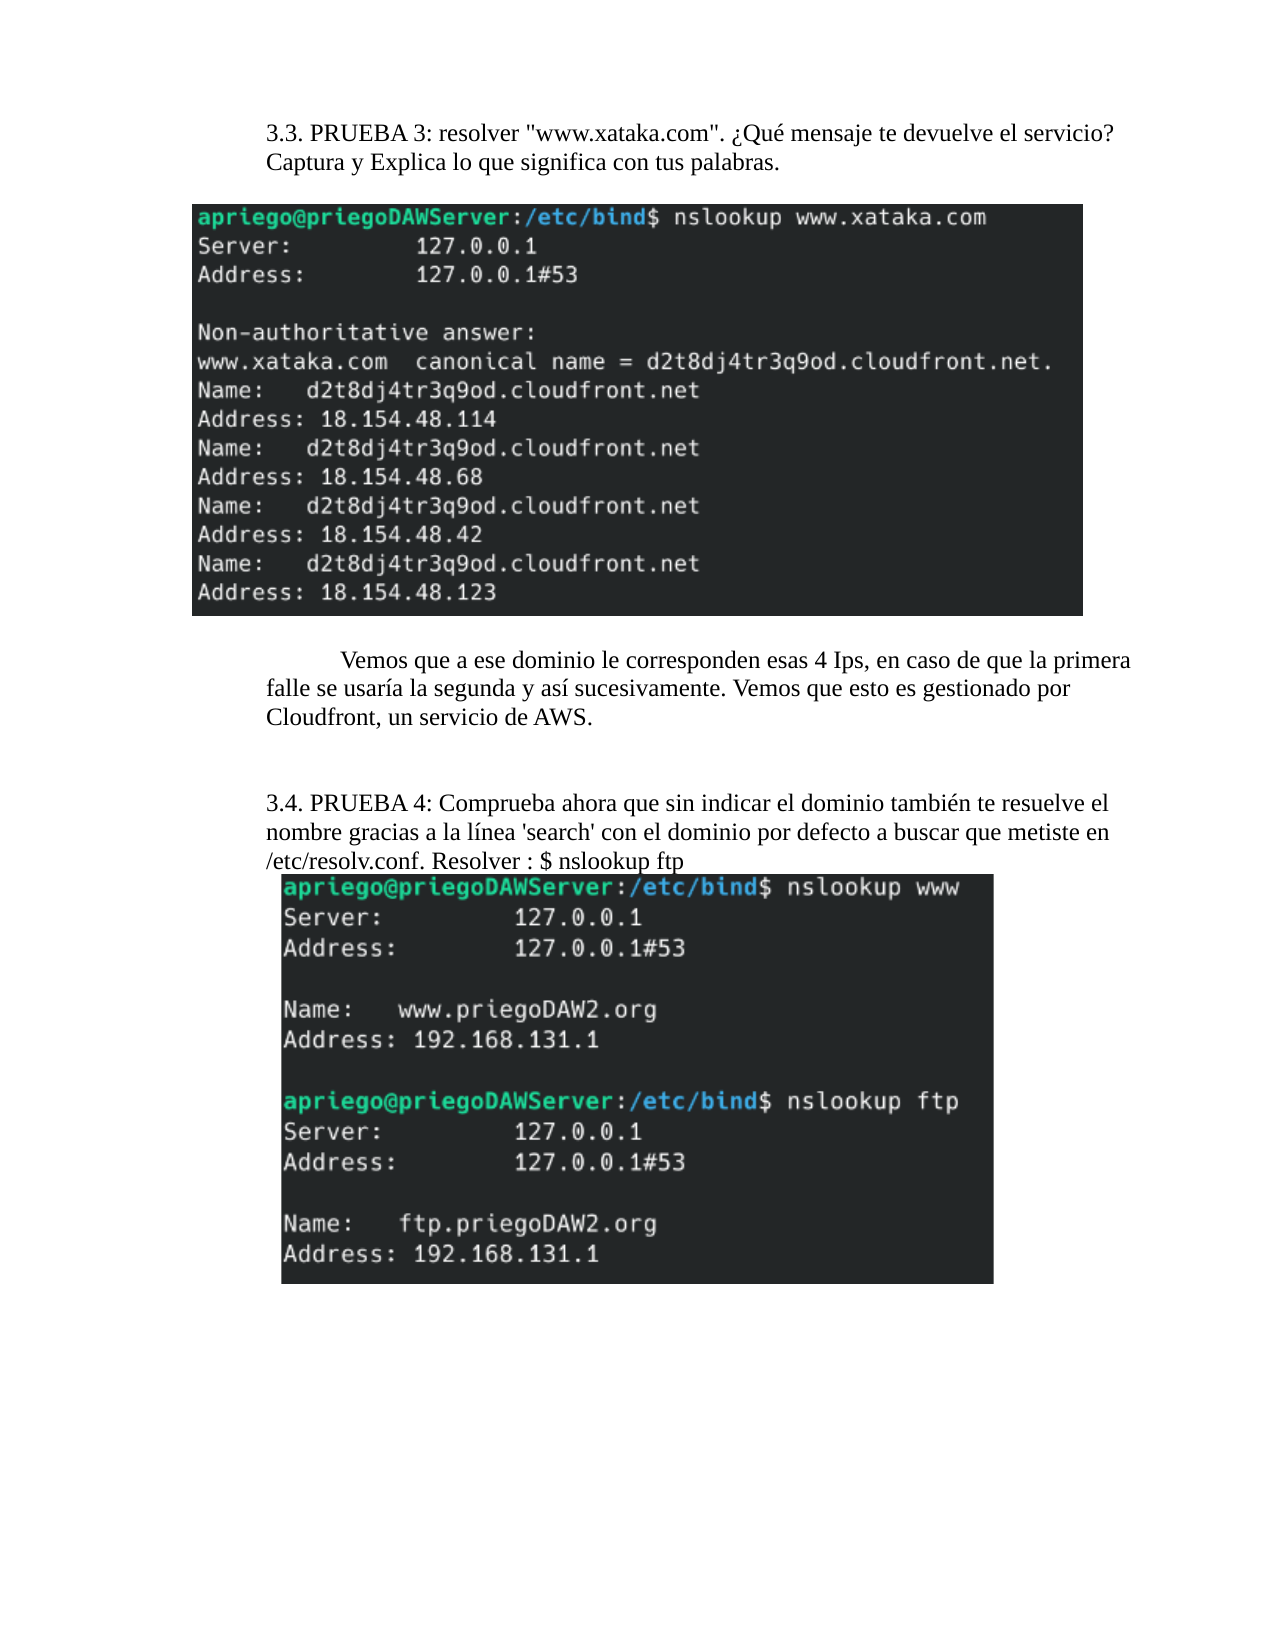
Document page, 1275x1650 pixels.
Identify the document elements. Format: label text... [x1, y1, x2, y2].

picture [281, 874, 994, 1284]
picture [192, 204, 1083, 616]
text Captura y Explica lo que significa con tus palabras. [266, 147, 1157, 176]
text 3.4. PRUEBA 4: Comprueba ahora que sin indicar el dominio también te resuelve el nombre gracias a la línea 'search' con el dominio por defecto a buscar que metiste en /etc/resolv.conf. Resolver : $ nslookup ftp [266, 788, 1157, 875]
text Vemos que a ese dominio le corresponden esas 4 Ips, en caso de que la primera falle se usaría la segunda y así sucesivamente. Vemos que esto es gestionado por Cloudfront, un servicio de AWS. [266, 645, 1157, 731]
text 3.3. PRUEBA 3: resolver "www.xataka.com". ¿Qué mensaje te devuelve el servicio? [266, 118, 1157, 147]
